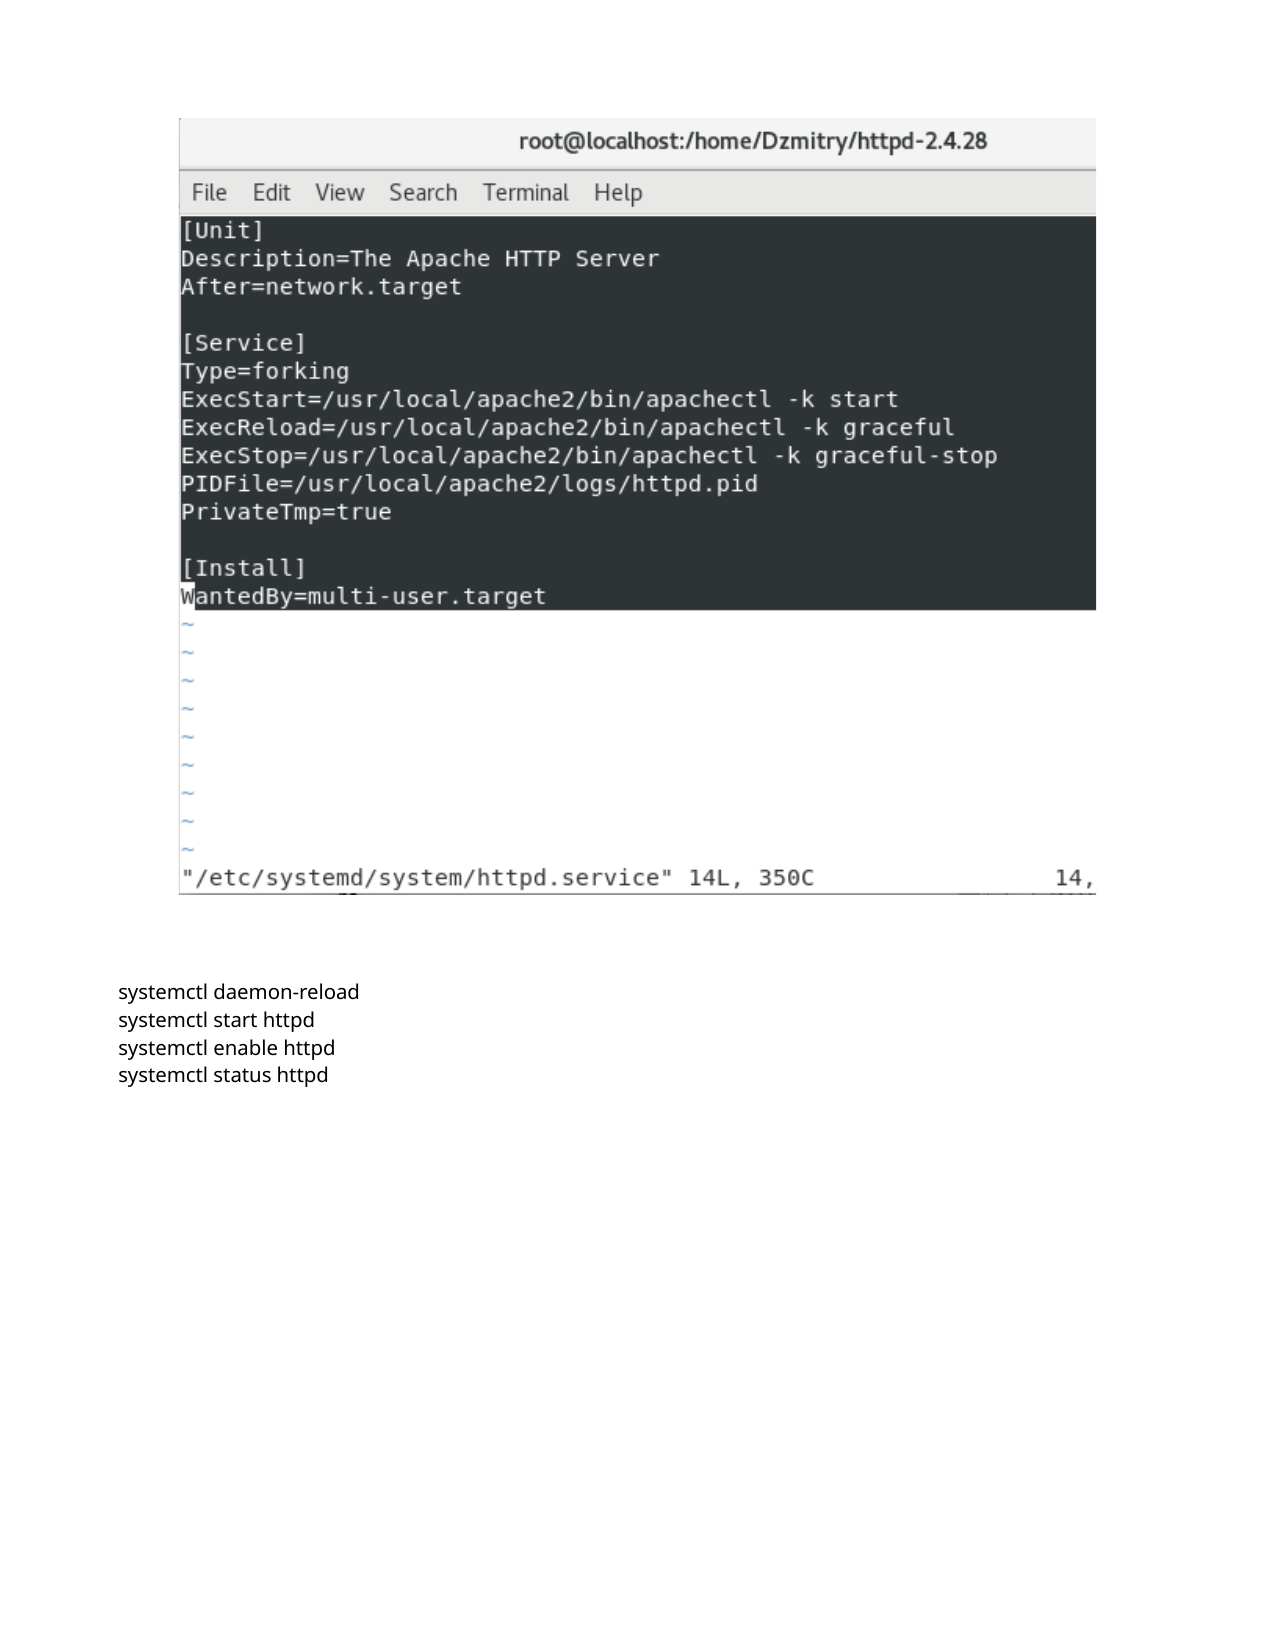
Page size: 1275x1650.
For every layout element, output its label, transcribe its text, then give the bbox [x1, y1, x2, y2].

text systemctl status httpd [118, 1061, 1157, 1089]
picture [178, 118, 1097, 895]
text systemctl start httpd [118, 1006, 1157, 1033]
text systemctl daemon-reload [118, 978, 1157, 1006]
text systemctl enable httpd [118, 1033, 1157, 1061]
